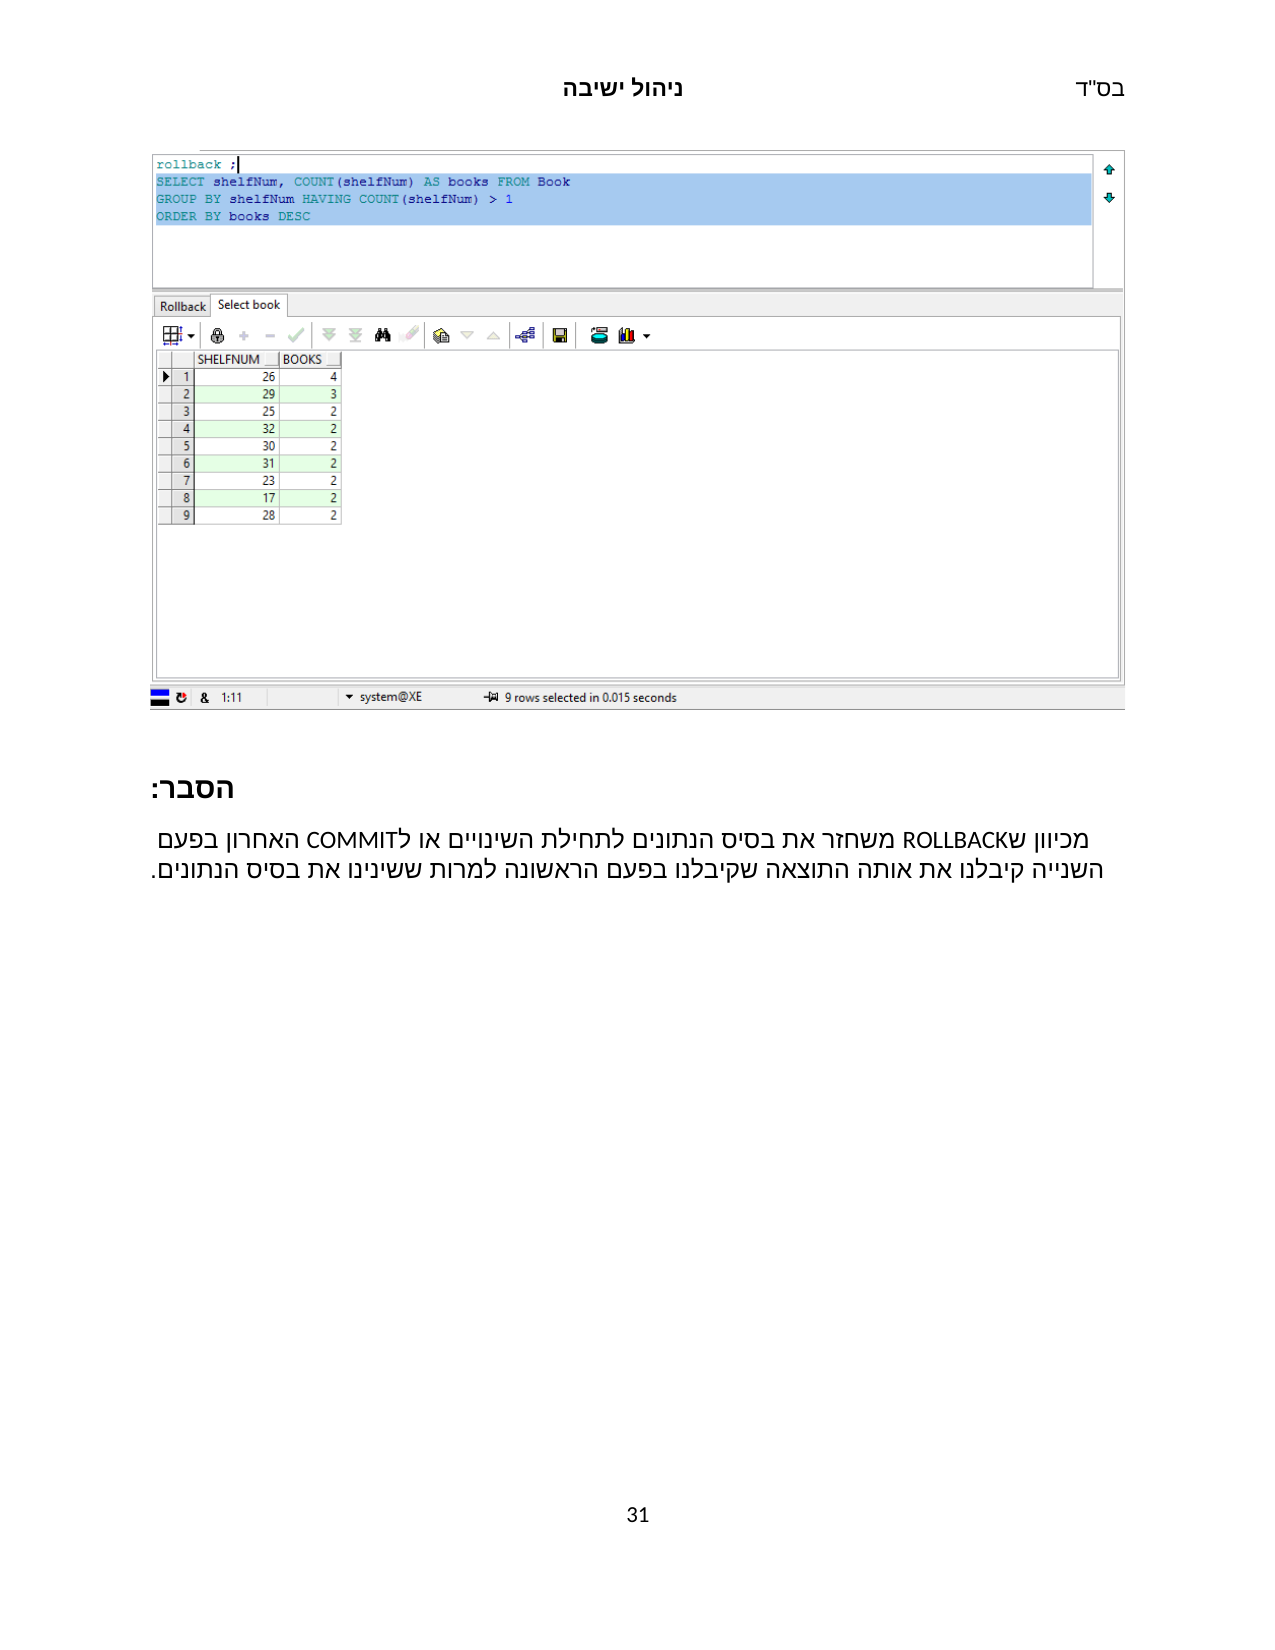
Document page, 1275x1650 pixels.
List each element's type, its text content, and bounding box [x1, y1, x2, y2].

text הסבר: [150, 771, 1125, 805]
text ­­מכיוון שROLLBACK משחזר את בסיס הנתונים לתחילת השינויים או לCOMMIT האחרון בפעם השנייה קיבלנו את אותה התוצאה שקיבלנו בפעם הראשונה למרות ששינינו את בסיס הנתונים. [150, 822, 1125, 884]
